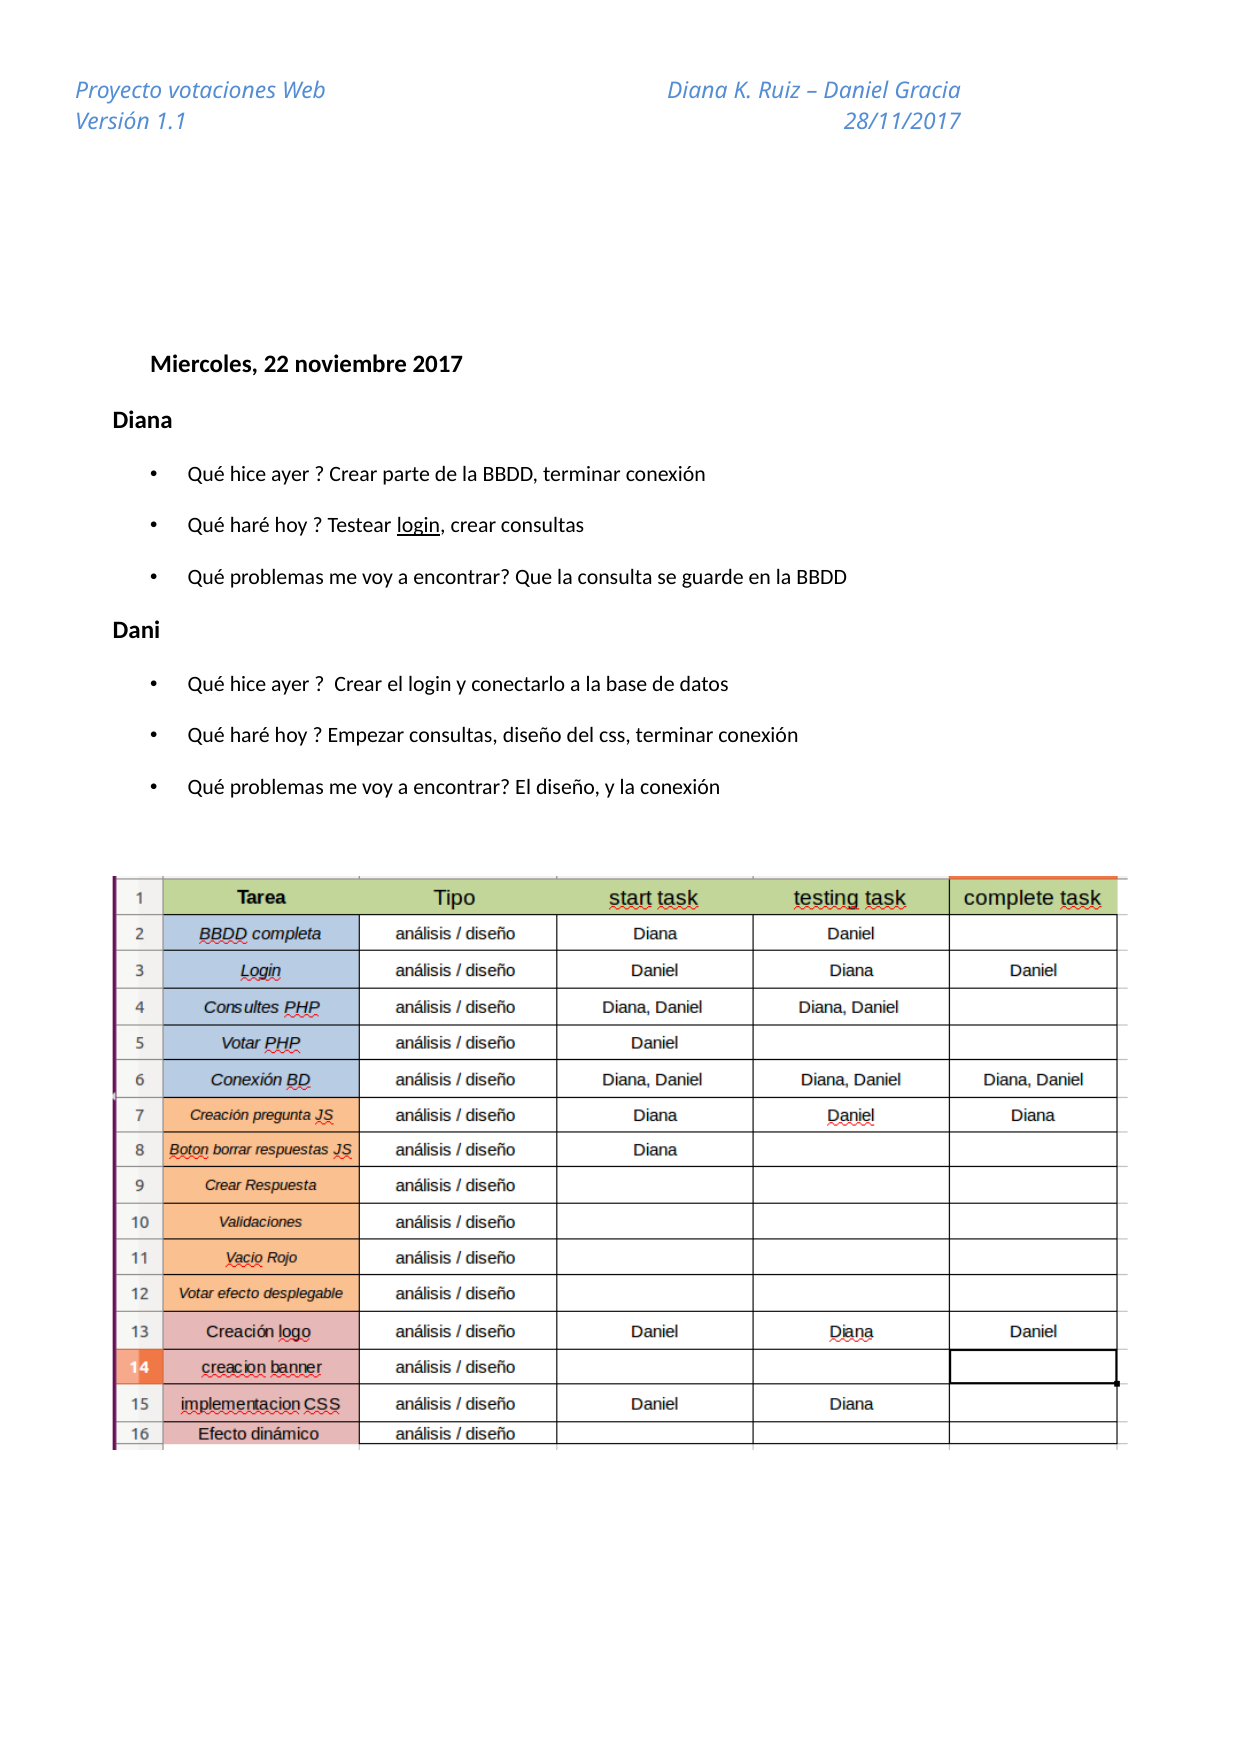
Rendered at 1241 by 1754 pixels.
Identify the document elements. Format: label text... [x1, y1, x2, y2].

list Qué problemas me voy a encontrar? El diseño, y la conexión [150, 773, 1165, 800]
text Diana [112, 404, 1165, 435]
list Qué hice ayer ? Crear parte de la BBDD, terminar conexión [150, 460, 1165, 487]
picture [112, 876, 1128, 1450]
list Qué problemas me voy a encontrar? Que la consulta se guarde en la BBDD [150, 563, 1165, 589]
text Miercoles, 22 noviembre 2017 [150, 348, 1165, 379]
list Qué hice ayer ? Crear el login y conectarlo a la base de datos [150, 670, 1165, 697]
list Qué haré hoy ? Testear login, crear consultas [150, 511, 1165, 538]
list Qué haré hoy ? Empezar consultas, diseño del css, terminar conexión [150, 722, 1165, 748]
text Dani [112, 614, 1165, 645]
